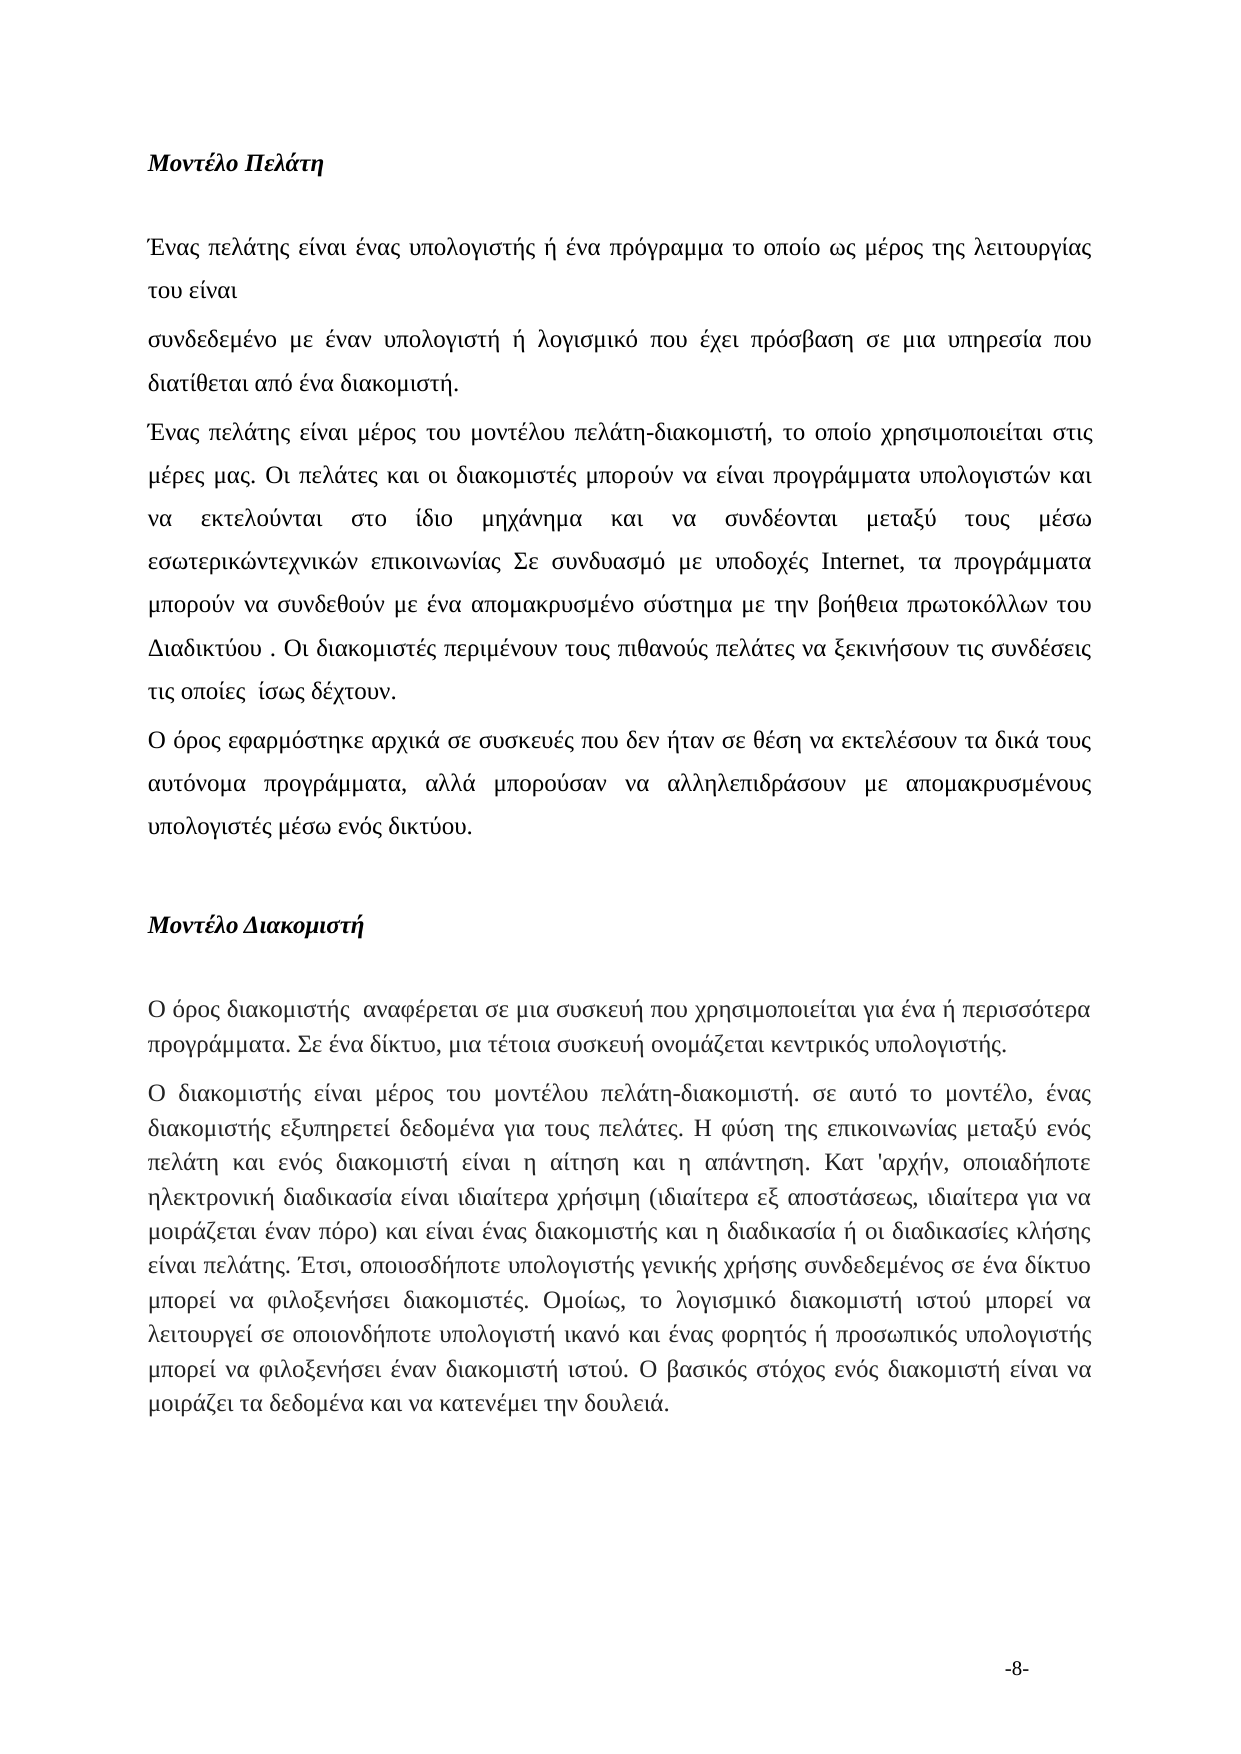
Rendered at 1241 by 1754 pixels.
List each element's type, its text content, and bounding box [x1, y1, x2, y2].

subtitle Μοντέλο Διακομιστή [148, 910, 1092, 939]
subtitle Μοντέλο Πελάτη [148, 148, 1092, 176]
text Ένας πελάτης είναι ένας υπολογιστής ή ένα πρόγραμμα το οποίο ως μέρος της λειτουργίας του είναι [148, 232, 1092, 304]
text συνδεδεμένο με έναν υπολογιστή ή λογισμικό που έχει πρόσβαση σε μια υπηρεσία που διατίθεται από ένα διακομιστή. [148, 324, 1092, 396]
text Ο όρος εφαρμόστηκε αρχικά σε συσκευές που δεν ήταν σε θέση να εκτελέσουν τα δικά τους αυτόνομα προγράμματα, αλλά μπορούσαν να αλληλεπιδράσουν με απομακρυσμένους υπολογιστές μέσω ενός δικτύου. [148, 725, 1092, 840]
text Ένας πελάτης είναι μέρος του μοντέλου πελάτη-διακομιστή, το οποίο χρησιμοποιείται στις μέρες μας. Οι πελάτες και οι διακομιστές μπορούν να είναι προγράμματα υπολογιστών και να εκτελούνται στο ίδιο μηχάνημα και να συνδέονται μεταξύ τους μέσω εσωτερικώντεχνικών επικοινωνίας Σε συνδυασμό με υποδοχές Internet, τα προγράμματα μπορούν να συνδεθούν με ένα απομακρυσμένο σύστημα με την βοήθεια πρωτοκόλλων του Διαδικτύου . Οι διακομιστές περιμένουν τους πιθανούς πελάτες να ξεκινήσουν τις συνδέσεις τις οποίες ίσως δέχτουν. [148, 417, 1092, 704]
text Ο όρος διακομιστής αναφέρεται σε μια συσκευή που χρησιμοποιείται για ένα ή περισσότερα προγράμματα. Σε ένα δίκτυο, μια τέτοια συσκευή ονομάζεται κεντρικός υπολογιστής. [148, 994, 1092, 1058]
text Ο διακομιστής είναι μέρος του μοντέλου πελάτη-διακομιστή. σε αυτό το μοντέλο, ένας διακομιστής εξυπηρετεί δεδομένα για τους πελάτες. Η φύση της επικοινωνίας μεταξύ ενός πελάτη και ενός διακομιστή είναι η αίτηση και η απάντηση. Κατ 'αρχήν, οποιαδήποτε ηλεκτρονική διαδικασία είναι ιδιαίτερα χρήσιμη (ιδιαίτερα εξ αποστάσεως, ιδιαίτερα για να μοιράζεται έναν πόρο) και είναι ένας διακομιστής και η διαδικασία ή οι διαδικασίες κλήσης είναι πελάτης. Έτσι, οποιοσδήποτε υπολογιστής γενικής χρήσης συνδεδεμένος σε ένα δίκτυο μπορεί να φιλοξενήσει διακομιστές. Ομοίως, το λογισμικό διακομιστή ιστού μπορεί να λειτουργεί σε οποιονδήποτε υπολογιστή ικανό και ένας φορητός ή προσωπικός υπολογιστής μπορεί να φιλοξενήσει έναν διακομιστή ιστού. O βασικός στόχος ενός διακομιστή είναι να μοιράζει τα δεδομένα και να κατενέμει την δουλειά. [148, 1078, 1092, 1417]
